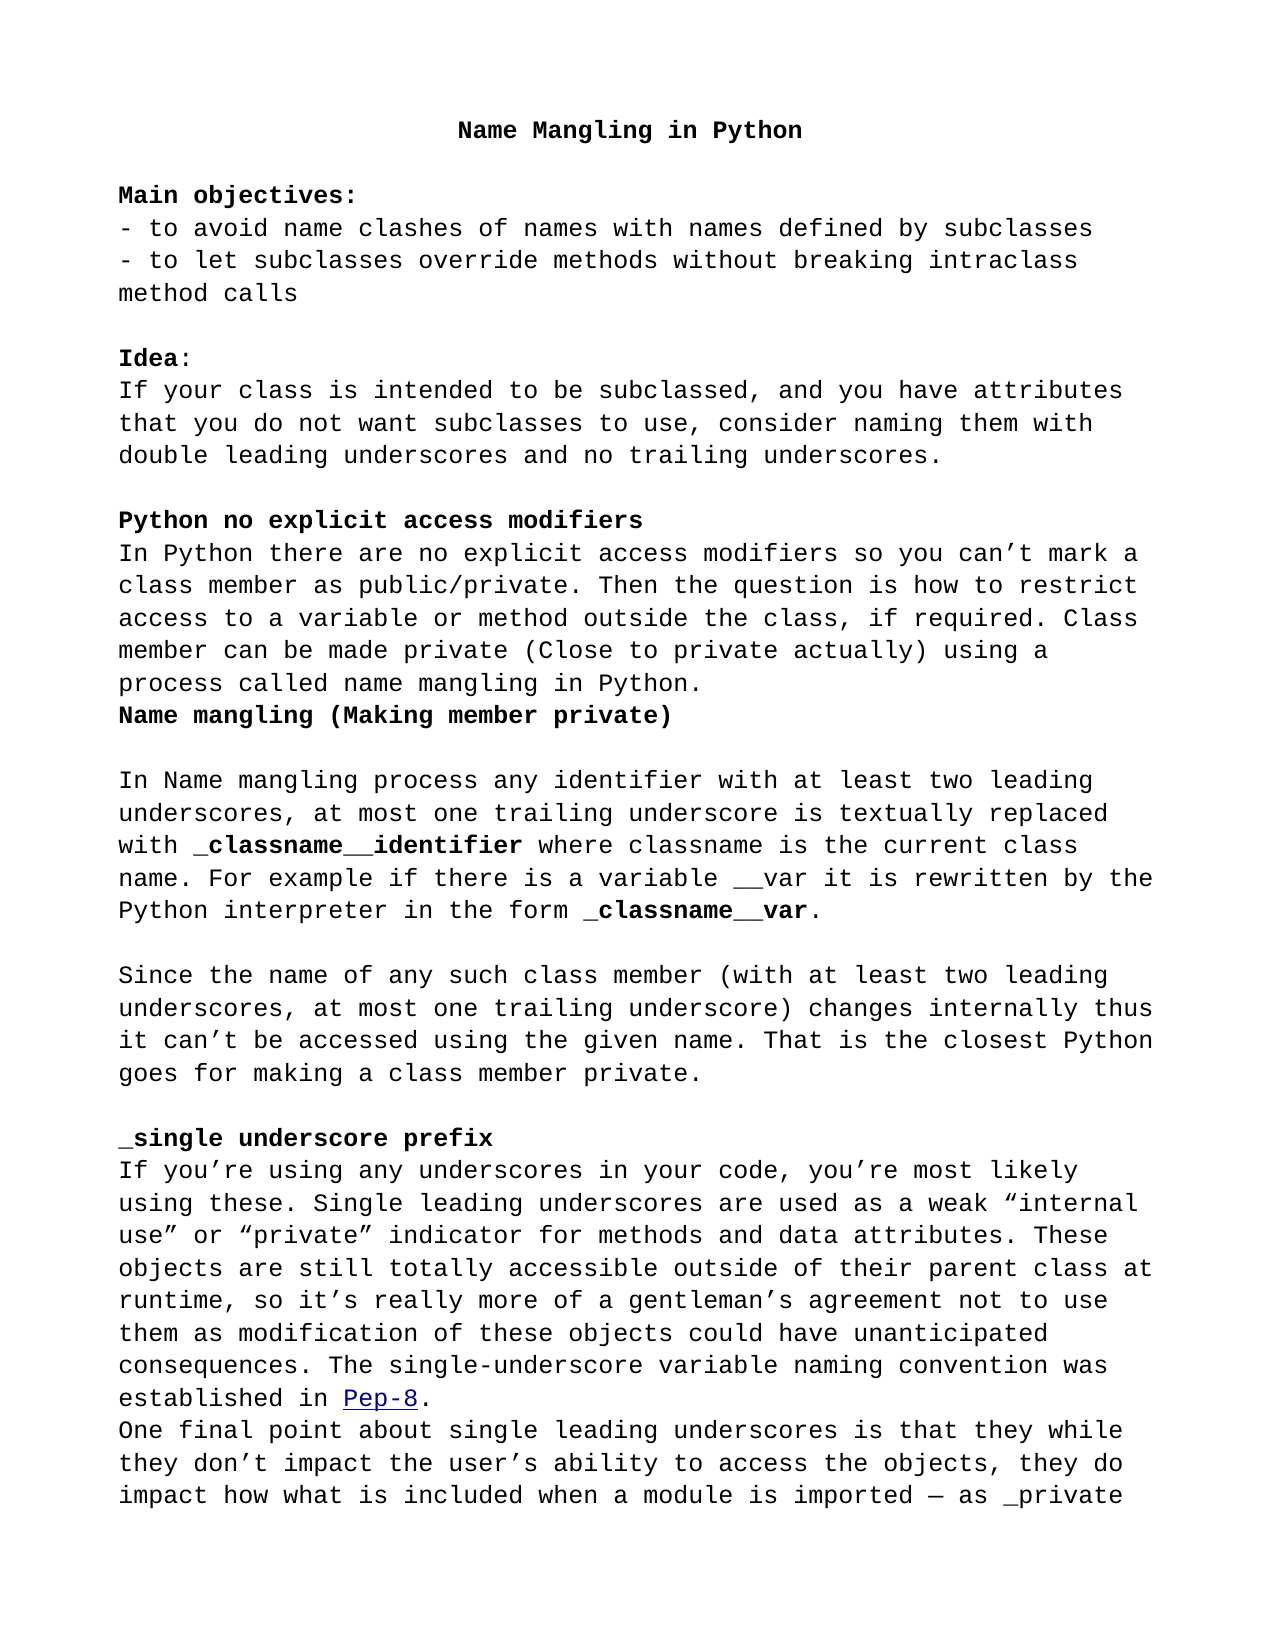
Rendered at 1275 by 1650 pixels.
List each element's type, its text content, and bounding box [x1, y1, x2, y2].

text Python no explicit access modifiers [118, 508, 1157, 536]
text Idea: [118, 346, 1157, 374]
text If your class is intended to be subclassed, and you have attributes that you do not want subclasses to use, consider naming them with double leading underscores and no trailing underscores. [118, 378, 1157, 471]
text - to avoid name clashes of names with names defined by subclasses [118, 216, 1157, 244]
text In Name mangling process any identifier with at least two leading underscores, at most one trailing underscore is textually replaced with _classname__identifier where classname is the current class name. For example if there is a variable __var it is rewritten by the Python interpreter in the form _classname__var. [118, 768, 1157, 926]
text One final point about single leading underscores is that they while they don’t impact the user’s ability to access the objects, they do impact how what is included when a module is imported — as _private [118, 1418, 1157, 1511]
subtitle _single underscore prefix [118, 1126, 1157, 1154]
subtitle Name Mangling in Python [118, 118, 1157, 146]
text If you’re using any underscores in your code, you’re most likely using these. Single leading underscores are used as a weak “internal use” or “private” indicator for methods and data attributes. These objects are still totally accessible outside of their parent class at runtime, so it’s really more of a gentleman’s agreement not to use them as modification of these objects could have unanticipated consequences. The single-underscore variable naming convention was established in Pep-8. [118, 1158, 1157, 1414]
text Main objectives: [118, 183, 1157, 211]
text - to let subclasses override methods without breaking intraclass method calls [118, 248, 1157, 309]
text Since the name of any such class member (with at least two leading underscores, at most one trailing underscore) changes internally thus it can’t be accessed using the given name. That is the closest Python goes for making a class member private. [118, 963, 1157, 1089]
subtitle Name mangling (Making member private) [118, 703, 1157, 731]
text In Python there are no explicit access modifiers so you can’t mark a class member as public/private. Then the question is how to restrict access to a variable or method outside the class, if required. Class member can be made private (Close to private actually) using a process called name mangling in Python. [118, 541, 1157, 699]
